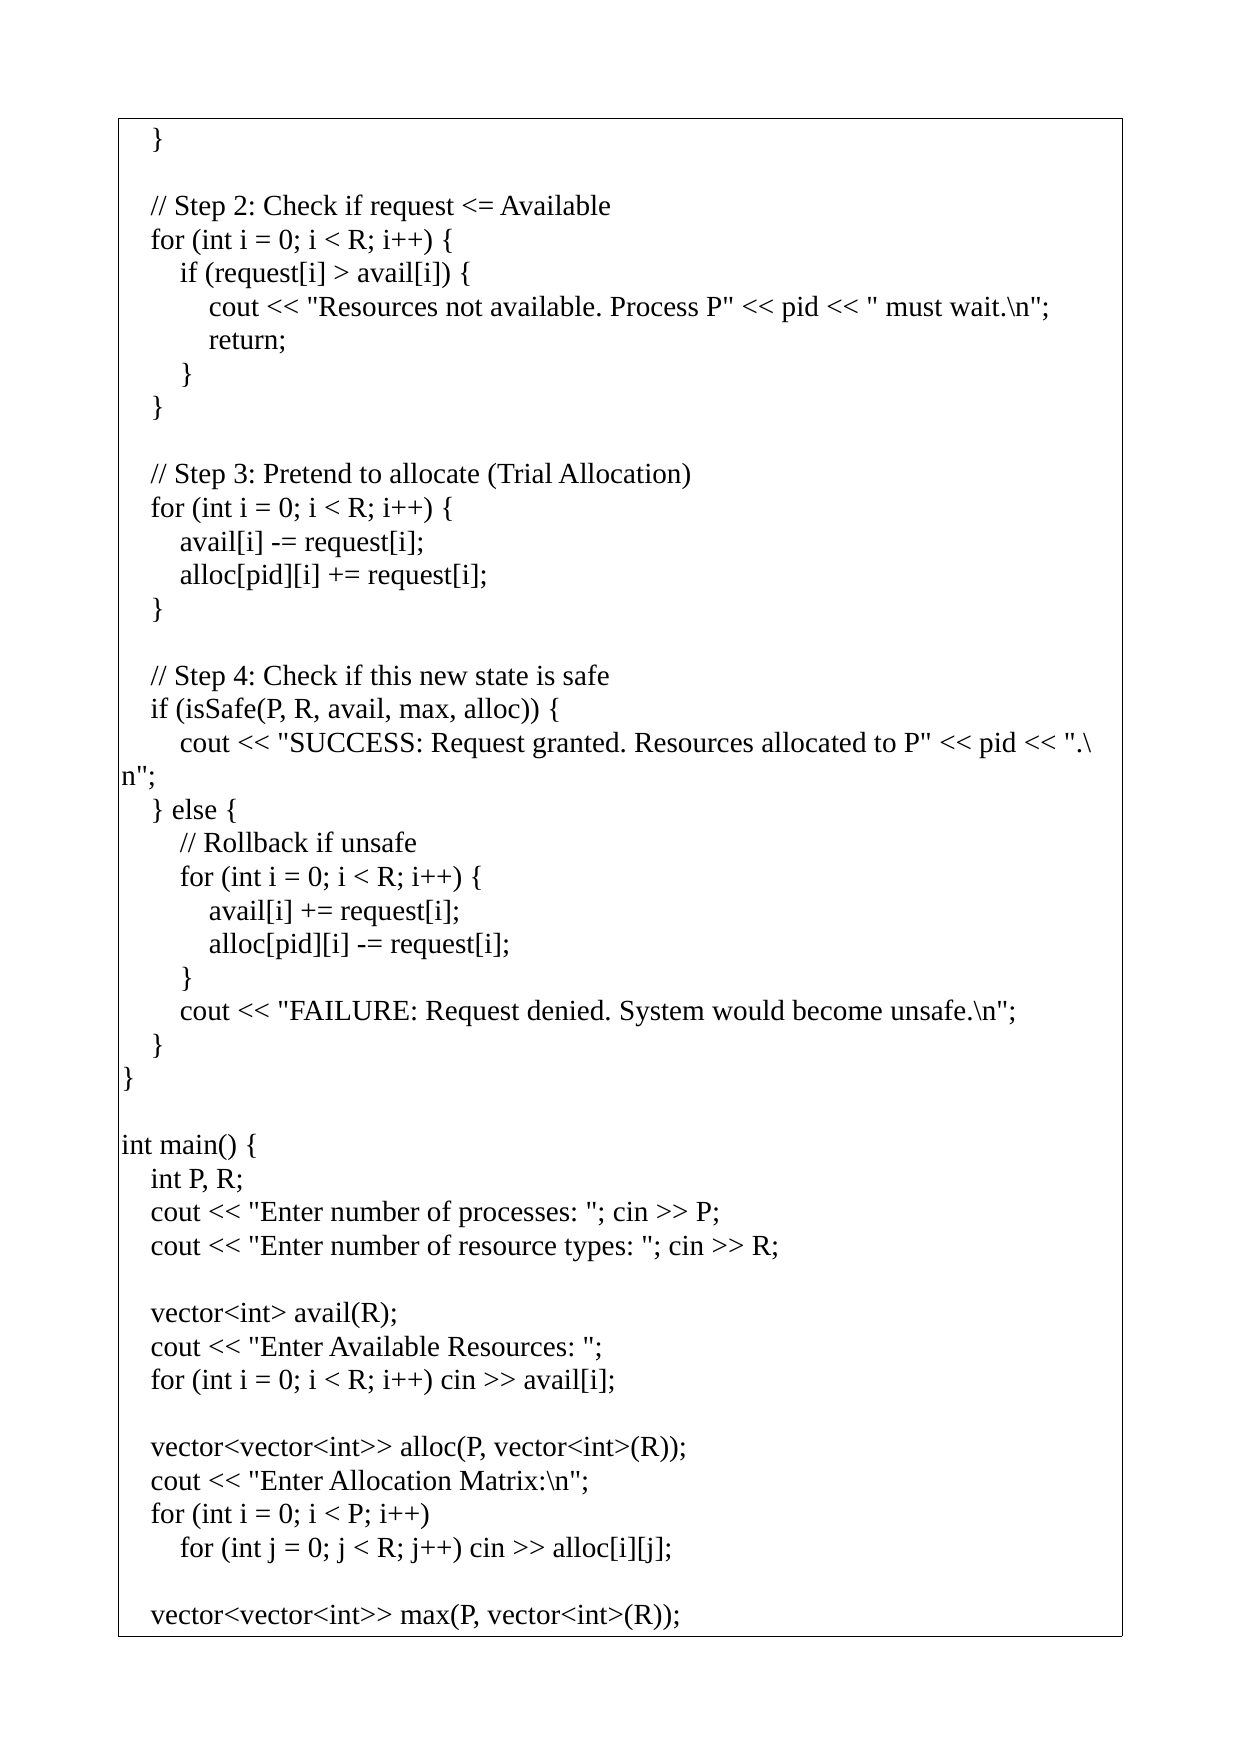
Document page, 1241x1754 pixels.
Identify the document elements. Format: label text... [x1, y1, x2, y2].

text } [121, 1027, 1119, 1060]
text for (int i = 0; i < R; i++) cin >> avail[i]; [121, 1362, 1119, 1396]
text int main() { [121, 1127, 1119, 1161]
text if (request[i] > avail[i]) { [121, 255, 1119, 289]
text alloc[pid][i] += request[i]; [121, 557, 1119, 591]
text for (int i = 0; i < R; i++) { [121, 490, 1119, 524]
text int P, R; [121, 1161, 1119, 1194]
text for (int i = 0; i < R; i++) { [121, 859, 1119, 893]
text // Step 4: Check if this new state is safe [121, 658, 1119, 691]
text for (int j = 0; j < R; j++) cin >> alloc[i][j]; [121, 1530, 1119, 1563]
text cout << "Enter number of resource types: "; cin >> R; [121, 1228, 1119, 1262]
text cout << "Resources not available. Process P" << pid << " must wait.\n"; [121, 289, 1119, 322]
text return; [121, 322, 1119, 356]
text cout << "Enter Available Resources: "; [121, 1329, 1119, 1362]
text vector<int> avail(R); [121, 1295, 1119, 1329]
text alloc[pid][i] -= request[i]; [121, 926, 1119, 960]
text cout << "SUCCESS: Request granted. Resources allocated to P" << pid << ".\n"; [121, 725, 1119, 792]
text for (int i = 0; i < R; i++) { [121, 222, 1119, 255]
text } else { [121, 792, 1119, 826]
text } [121, 960, 1119, 993]
text } [121, 1060, 1119, 1094]
text cout << "Enter number of processes: "; cin >> P; [121, 1194, 1119, 1228]
text // Step 3: Pretend to allocate (Trial Allocation) [121, 457, 1119, 490]
text avail[i] += request[i]; [121, 893, 1119, 926]
text vector<vector<int>> alloc(P, vector<int>(R)); [121, 1429, 1119, 1463]
text } [121, 389, 1119, 423]
text if (isSafe(P, R, avail, max, alloc)) { [121, 691, 1119, 725]
text cout << "FAILURE: Request denied. System would become unsafe.\n"; [121, 993, 1119, 1027]
text // Step 2: Check if request <= Available [121, 188, 1119, 222]
text for (int i = 0; i < P; i++) [121, 1496, 1119, 1530]
text } [121, 356, 1119, 389]
text cout << "Enter Allocation Matrix:\n"; [121, 1463, 1119, 1496]
text // Rollback if unsafe [121, 826, 1119, 859]
text } [121, 121, 1119, 155]
text avail[i] -= request[i]; [121, 524, 1119, 557]
text vector<vector<int>> max(P, vector<int>(R)); [121, 1597, 1119, 1631]
text } [121, 591, 1119, 624]
